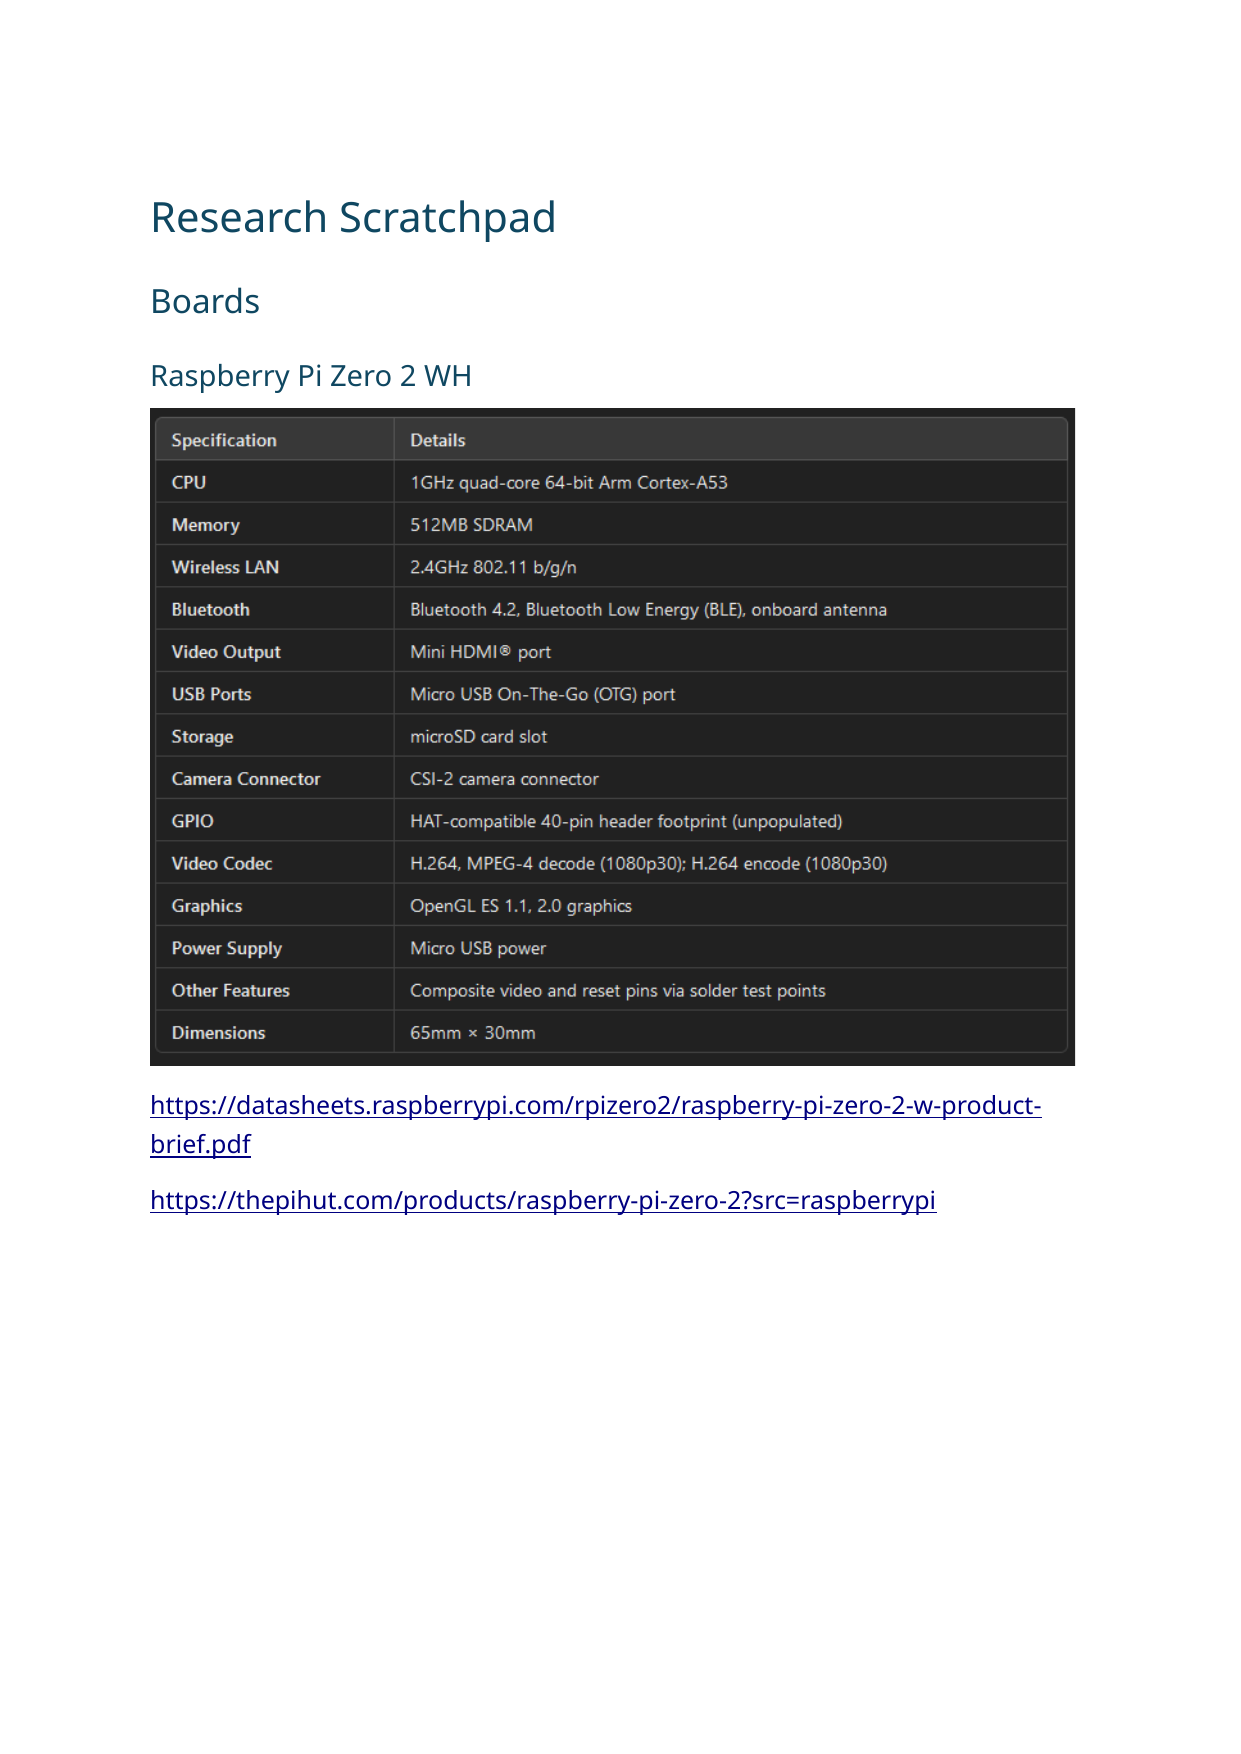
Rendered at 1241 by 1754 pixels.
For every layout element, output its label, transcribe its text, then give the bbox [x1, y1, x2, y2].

text https://datasheets.raspberrypi.com/rpizero2/raspberry-pi-zero-2-w-product-brief.pdf [150, 1088, 1090, 1161]
subtitle Boards [150, 278, 1090, 323]
subtitle Research Scratchpad [150, 187, 1090, 244]
text https://thepihut.com/products/raspberry-pi-zero-2?src=raspberrypi [150, 1183, 1090, 1217]
subtitle Raspberry Pi Zero 2 WH [150, 355, 1090, 394]
